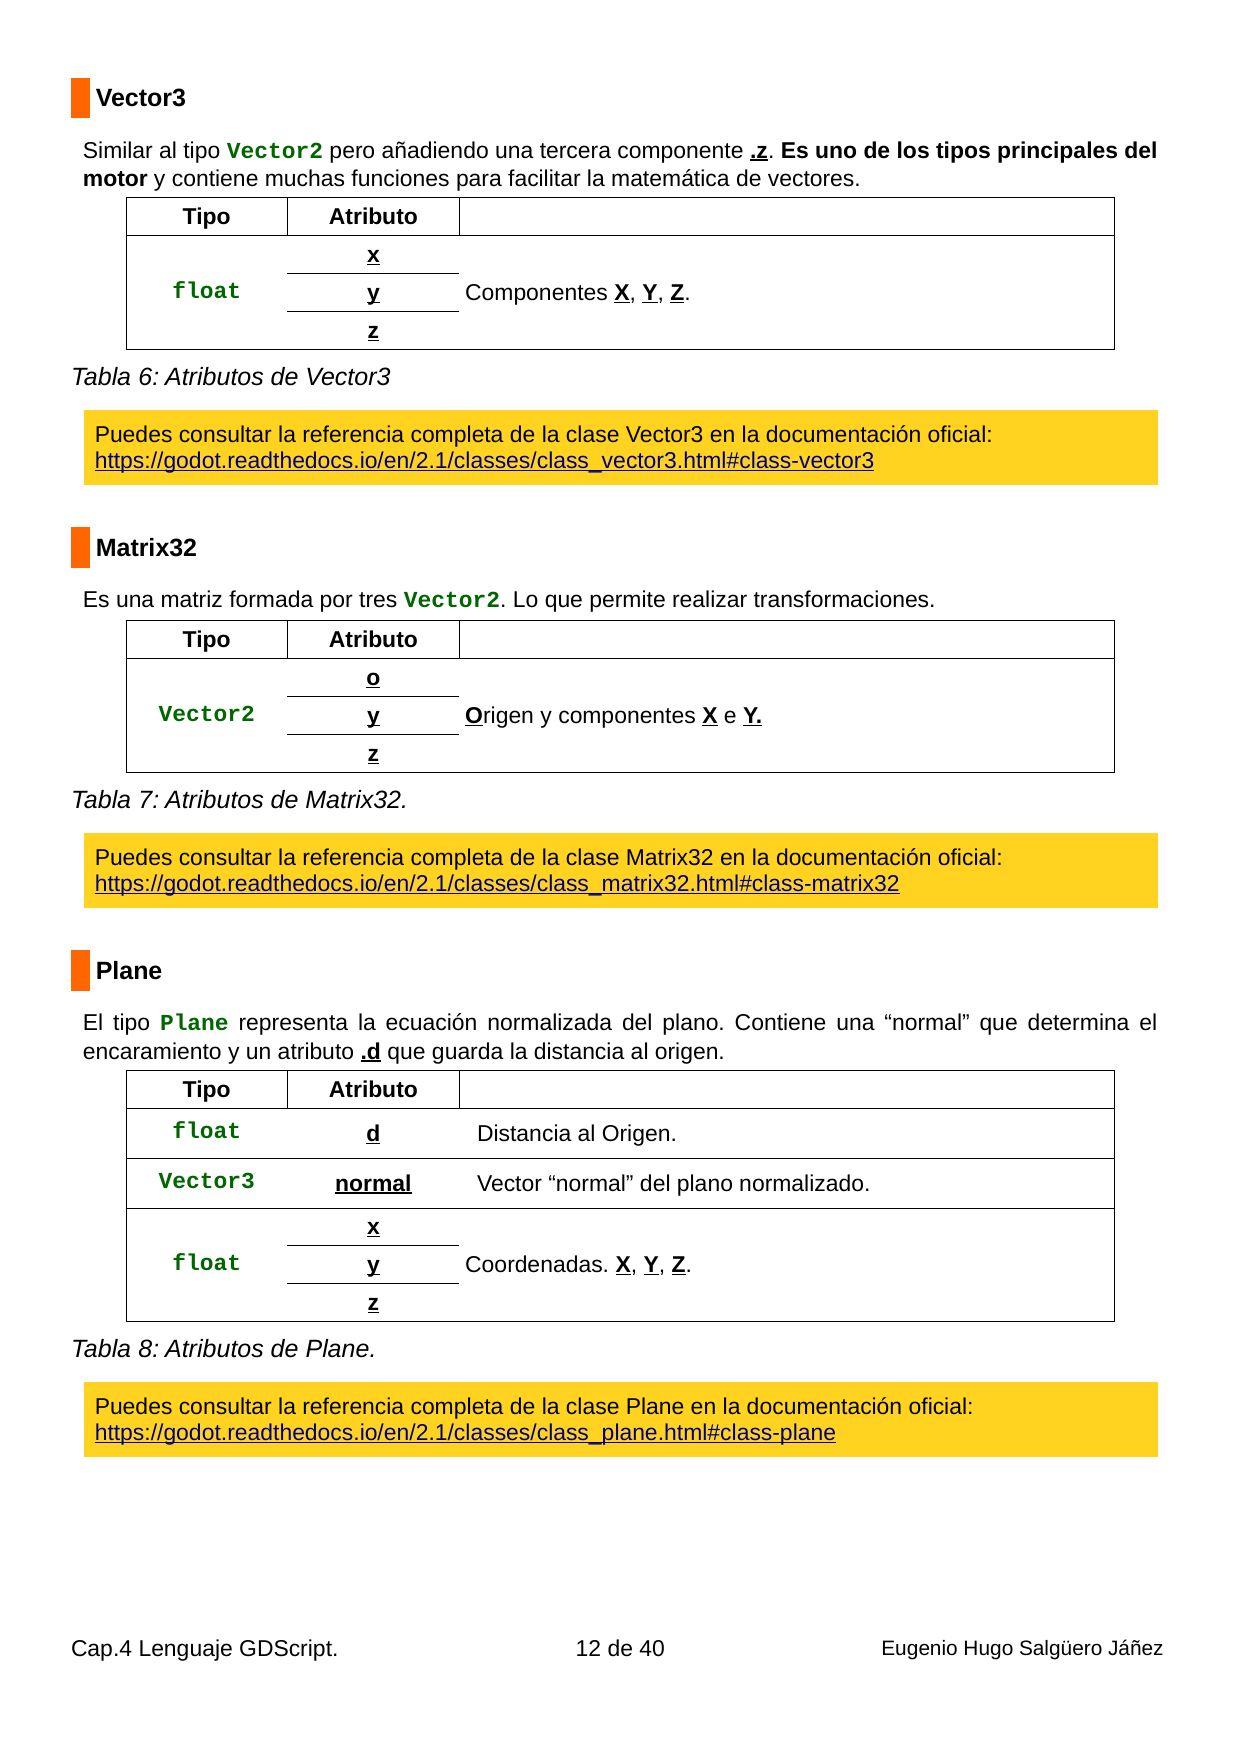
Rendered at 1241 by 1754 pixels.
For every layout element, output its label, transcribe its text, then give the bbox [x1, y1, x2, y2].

text Puedes consultar la referencia completa de la clase Plane en la documentación oficial: https://godot.readthedocs.io/en/2.1/classes/class_plane.html#class-plane [84, 1382, 1158, 1457]
table_header Tipo [127, 198, 287, 235]
table_cell d [287, 1109, 459, 1158]
table_cell Vector “normal” del plano normalizado. [459, 1159, 1114, 1207]
table_cell z [287, 312, 459, 349]
table_cell Coordenadas. X, Y, Z. [459, 1209, 1114, 1321]
table_cell y [287, 1246, 459, 1283]
table_cell normal [287, 1159, 459, 1207]
table_header Tipo [127, 1071, 287, 1108]
text Puedes consultar la referencia completa de la clase Matrix32 en la documentación oficial: https://godot.readthedocs.io/en/2.1/classes/class_matrix32.html#class-matrix32 [84, 833, 1158, 908]
table_cell z [287, 735, 459, 772]
table_cell y [287, 697, 459, 734]
table_cell Origen y componentes X e Y. [459, 659, 1114, 772]
table_header [460, 621, 1114, 658]
table_cell y [287, 274, 459, 311]
table_cell o [287, 659, 459, 696]
table_header [460, 1071, 1114, 1108]
text Tabla 7: Atributos de Matrix32. [71, 785, 1169, 813]
text Tabla 8: Atributos de Plane. [71, 1334, 1169, 1363]
text Es una matriz formada por tres Vector2. Lo que permite realizar transformaciones. [83, 586, 1158, 614]
text Puedes consultar la referencia completa de la clase Vector3 en la documentación oficial: https://godot.readthedocs.io/en/2.1/classes/class_vector3.html#class-vector3 [84, 410, 1158, 485]
table_cell Componentes X, Y, Z. [459, 236, 1114, 349]
table_cell Distancia al Origen. [459, 1109, 1114, 1158]
table_cell float [127, 1209, 287, 1321]
subtitle Plane [90, 950, 1169, 991]
table_header [460, 198, 1114, 235]
text El tipo Plane representa la ecuación normalizada del plano. Contiene una “normal” que determina el encaramiento y un atributo .d que guarda la distancia al origen. [83, 1009, 1158, 1064]
table_header Atributo [288, 621, 459, 658]
table_header Atributo [288, 1071, 459, 1108]
table_cell float [127, 1109, 287, 1158]
subtitle Matrix32 [90, 527, 1169, 568]
subtitle Vector3 [71, 77, 1169, 118]
table_cell x [287, 1209, 459, 1245]
table_header Atributo [288, 198, 459, 235]
text Similar al tipo Vector2 pero añadiendo una tercera componente .z. Es uno de los tipos principales del motor y contiene muchas funciones para facilitar la matemática de vectores. [83, 137, 1158, 191]
table_cell Vector3 [127, 1159, 287, 1207]
table_cell Vector2 [127, 659, 287, 772]
table_cell z [287, 1284, 459, 1321]
table_header Tipo [127, 621, 287, 658]
table_cell float [127, 236, 287, 349]
text Tabla 6: Atributos de Vector3 [71, 361, 1169, 390]
table_cell x [287, 236, 459, 273]
